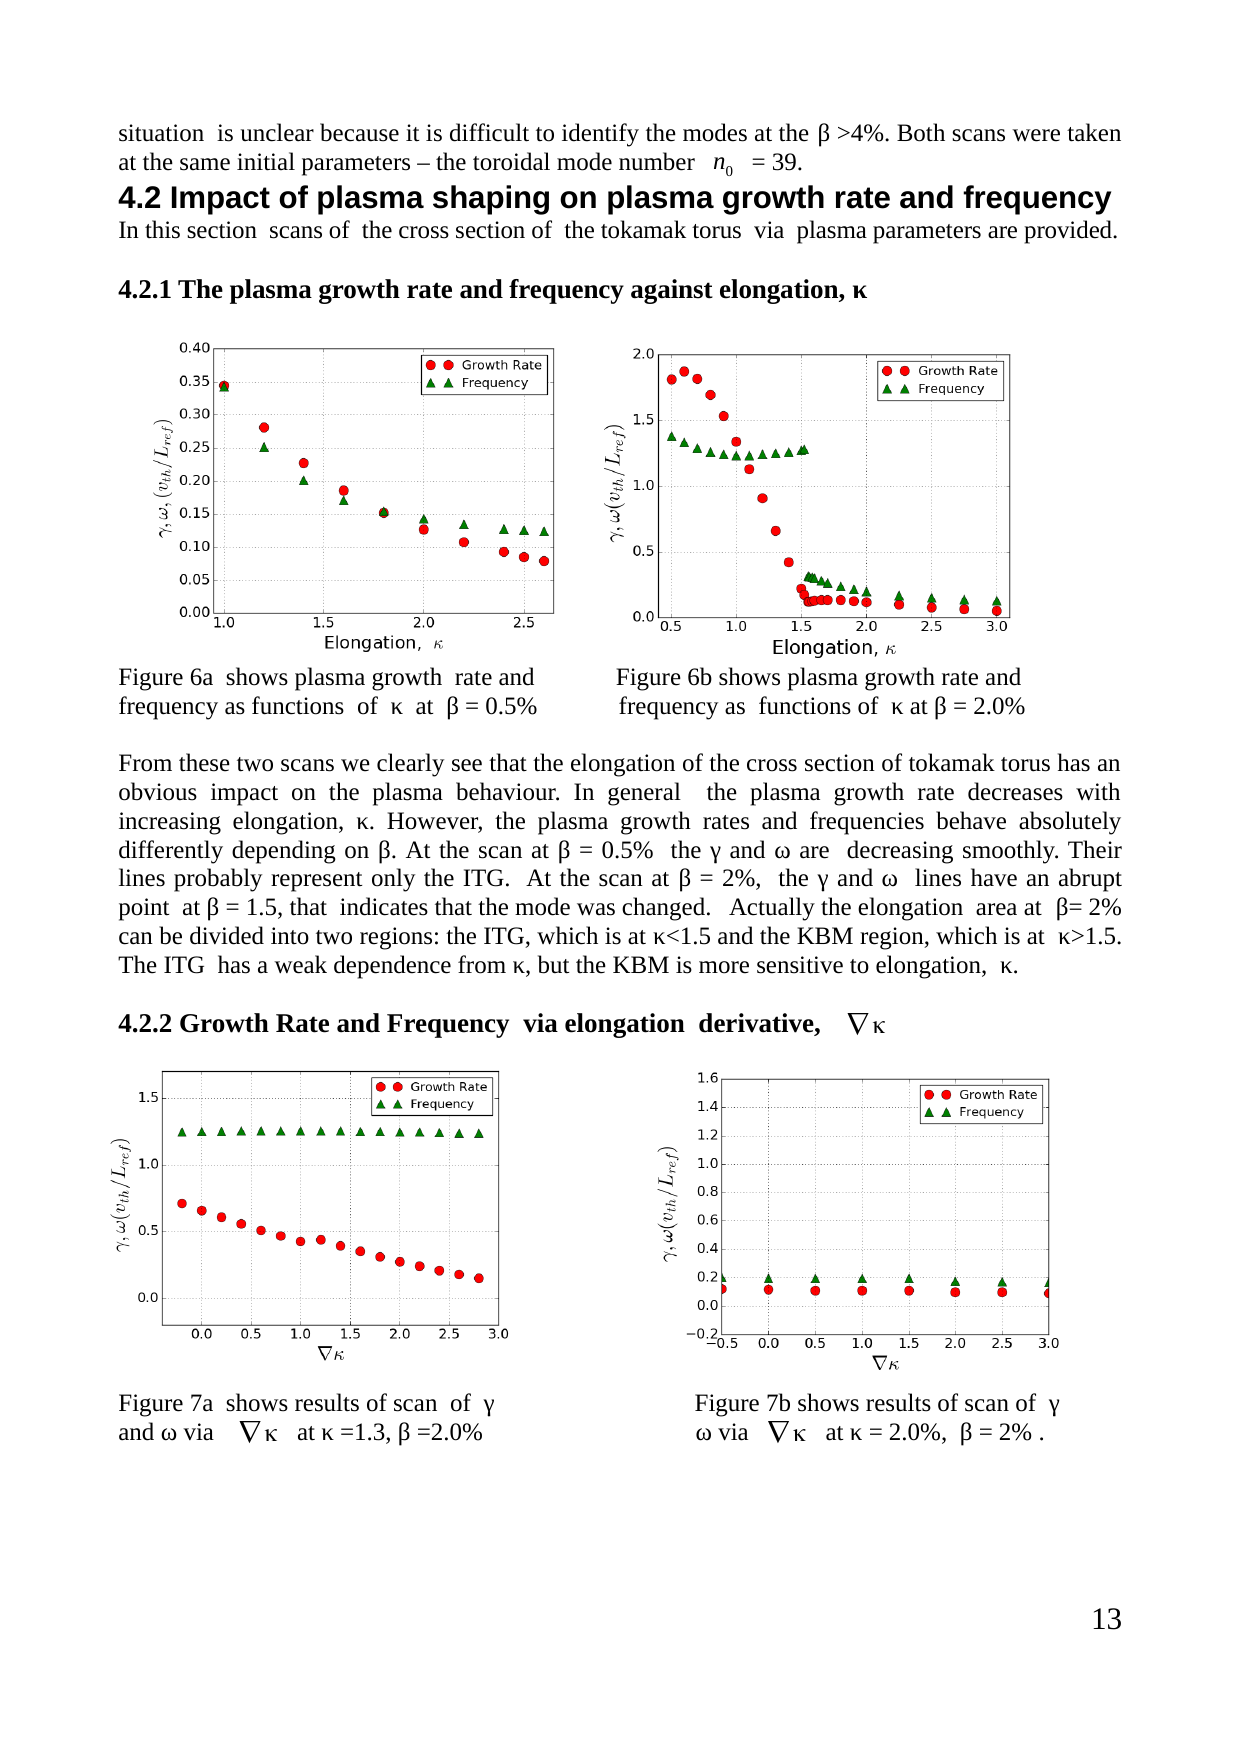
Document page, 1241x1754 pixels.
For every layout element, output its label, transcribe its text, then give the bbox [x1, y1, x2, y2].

text In this section scans of the cross section of the tokamak torus via plasma parameters are provided. [118, 215, 1122, 244]
picture [141, 314, 1055, 663]
text 4.2 Impact of plasma shaping on plasma growth rate and frequency [118, 179, 1122, 215]
text 4.2.2 Growth Rate and Frequency via elongation derivative, [118, 1007, 1122, 1038]
text From these two scans we clearly see that the elongation of the cross section of tokamak torus has an obvious impact on the plasma behaviour. In general the plasma growth rate decreases with increasing elongation, κ. However, the plasma growth rates and frequencies behave absolutely differently depending on β. At the scan at β = 0.5% the γ and ω are decreasing smoothly. Their lines probably represent only the ITG. At the scan at β = 2%, the γ and ω lines have an abrupt point at β = 1.5, that indicates that the mode was changed. Actually the elongation area at β= 2% can be divided into two regions: the ITG, which is at κ<1.5 and the KBM region, which is at κ>1.5. The ITG has a weak dependence from κ, but the KBM is more sensitive to elongation, κ. [118, 748, 1122, 978]
text Figure 7a shows results of scan of γ Figure 7b shows results of scan of γ and ω via at κ =1.3, β =2.0% ω viaat κ = 2.0%, β = 2% . [118, 1388, 1122, 1446]
picture [647, 1045, 1093, 1380]
picture [103, 1038, 542, 1368]
text situation is unclear because it is difficult to identify the modes at the β >4%. Both scans were taken at the same initial parameters – the toroidal mode number= 39. [118, 118, 1122, 179]
text Figure 6a shows plasma growth rate and Figure 6b shows plasma growth rate and [118, 304, 1122, 691]
text 4.2.1 The plasma growth rate and frequency against elongation, κ [118, 273, 1122, 304]
text frequency as functions of κ at β = 0.5% frequency as functions of κ at β = 2.0% [118, 691, 1122, 720]
